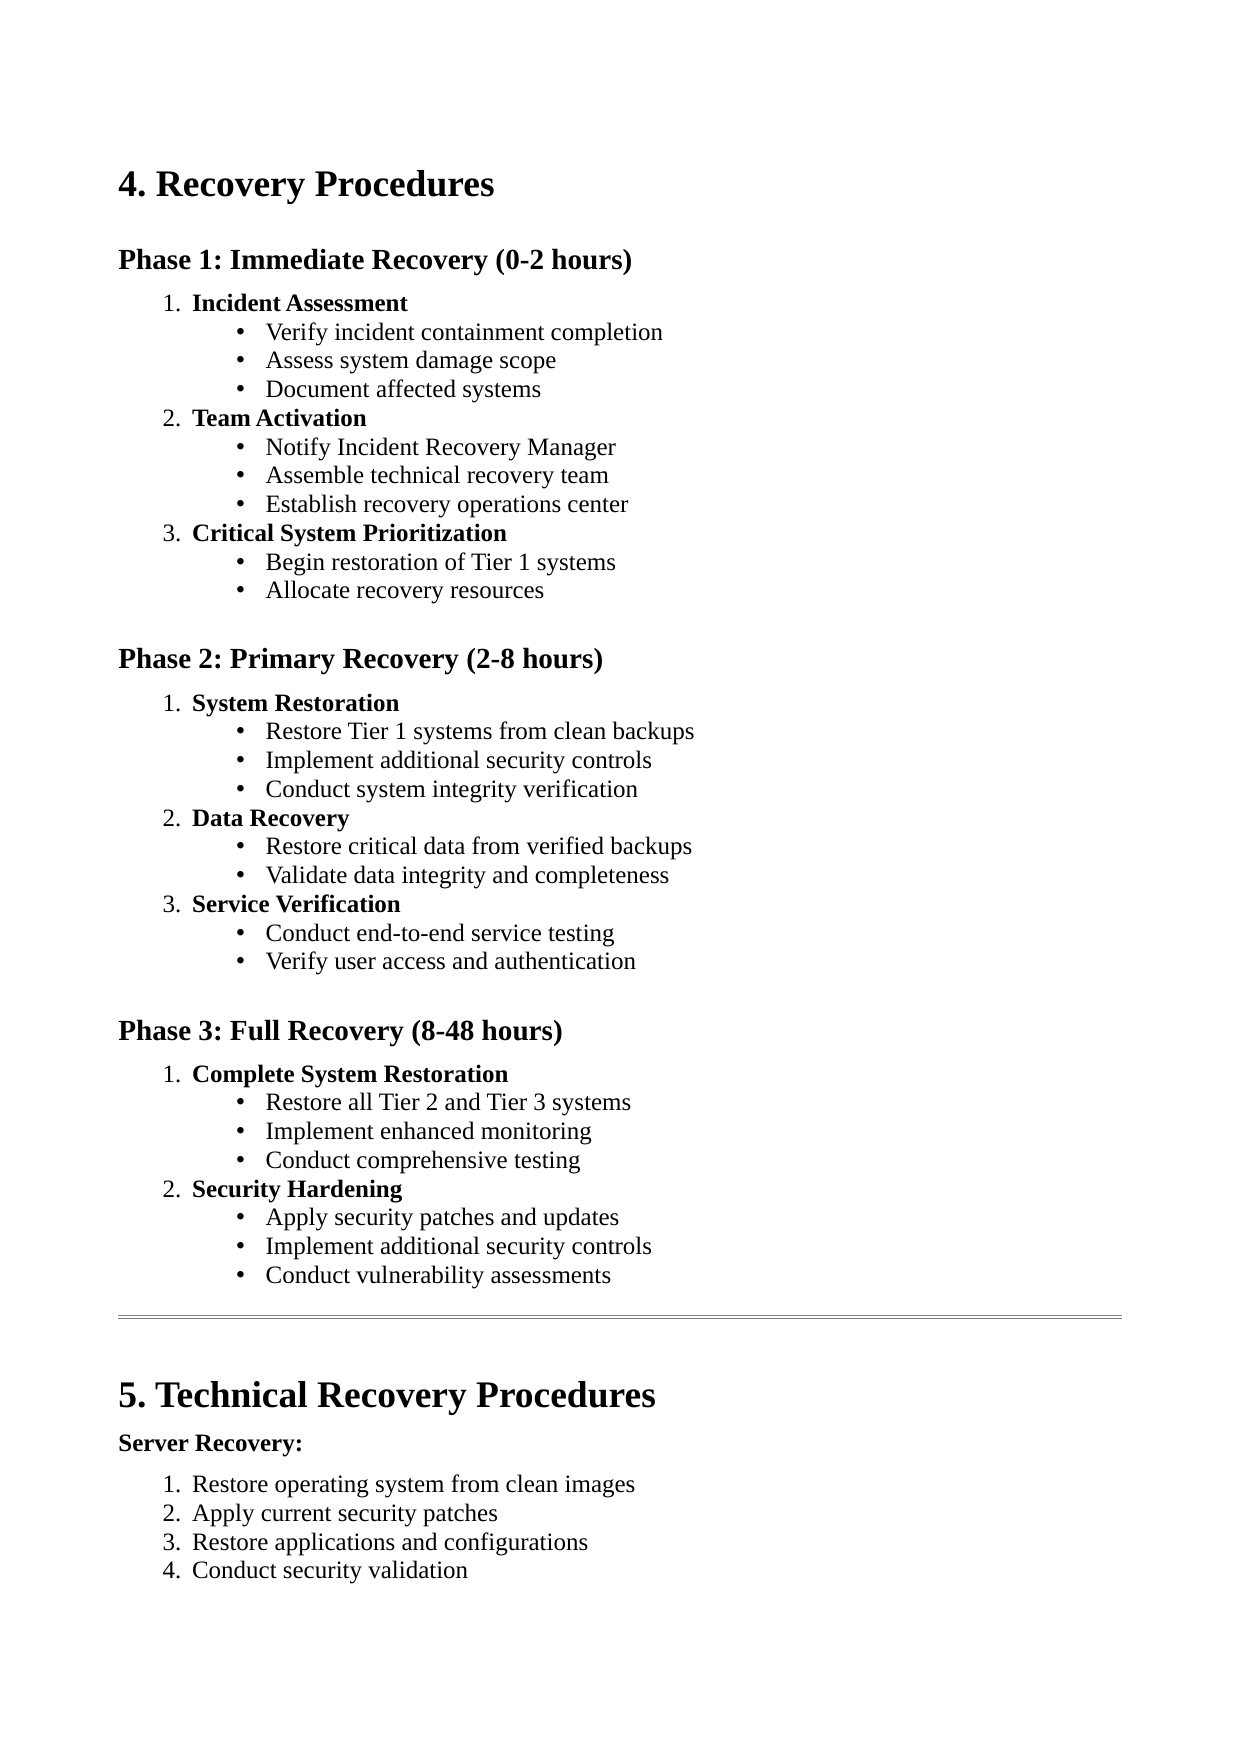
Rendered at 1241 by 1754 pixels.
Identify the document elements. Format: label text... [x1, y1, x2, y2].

list Allocate recovery resources [236, 575, 1122, 604]
subtitle Phase 3: Full Recovery (8-48 hours) [118, 1013, 1122, 1046]
subtitle 4. Recovery Procedures [118, 118, 1122, 204]
list Service Verification [162, 889, 1122, 918]
list Assess system damage scope [236, 345, 1122, 374]
list Incident Assessment [162, 288, 1122, 317]
list Verify incident containment completion [236, 317, 1122, 345]
list Security Hardening [162, 1174, 1122, 1202]
list Notify Incident Recovery Manager [236, 432, 1122, 460]
list Restore critical data from verified backups [236, 831, 1122, 860]
list Implement additional security controls [236, 745, 1122, 774]
list Establish recovery operations center [236, 489, 1122, 518]
list Conduct vulnerability assessments [236, 1260, 1122, 1289]
list Apply current security patches [162, 1498, 1122, 1527]
list Implement enhanced monitoring [236, 1116, 1122, 1145]
list Implement additional security controls [236, 1231, 1122, 1260]
list Document affected systems [236, 374, 1122, 403]
list Conduct system integrity verification [236, 774, 1122, 803]
list Restore applications and configurations [162, 1527, 1122, 1556]
list Assemble technical recovery team [236, 460, 1122, 489]
list Restore operating system from clean images [162, 1469, 1122, 1498]
list Apply security patches and updates [236, 1202, 1122, 1231]
list Restore all Tier 2 and Tier 3 systems [236, 1087, 1122, 1116]
list Conduct security validation [162, 1556, 1122, 1584]
list Validate data integrity and completeness [236, 860, 1122, 889]
list System Restoration [162, 688, 1122, 716]
list Conduct comprehensive testing [236, 1145, 1122, 1174]
list Verify user access and authentication [236, 946, 1122, 975]
list Conduct end-to-end service testing [236, 918, 1122, 946]
list Data Recovery [162, 803, 1122, 831]
list Restore Tier 1 systems from clean backups [236, 716, 1122, 745]
subtitle 5. Technical Recovery Procedures [118, 1372, 1122, 1416]
list Complete System Restoration [162, 1059, 1122, 1087]
list Team Activation [162, 403, 1122, 432]
subtitle Phase 1: Immediate Recovery (0-2 hours) [118, 242, 1122, 275]
text Server Recovery: [118, 1428, 1122, 1457]
subtitle Phase 2: Primary Recovery (2-8 hours) [118, 642, 1122, 675]
list Critical System Prioritization [162, 518, 1122, 547]
list Begin restoration of Tier 1 systems [236, 547, 1122, 575]
